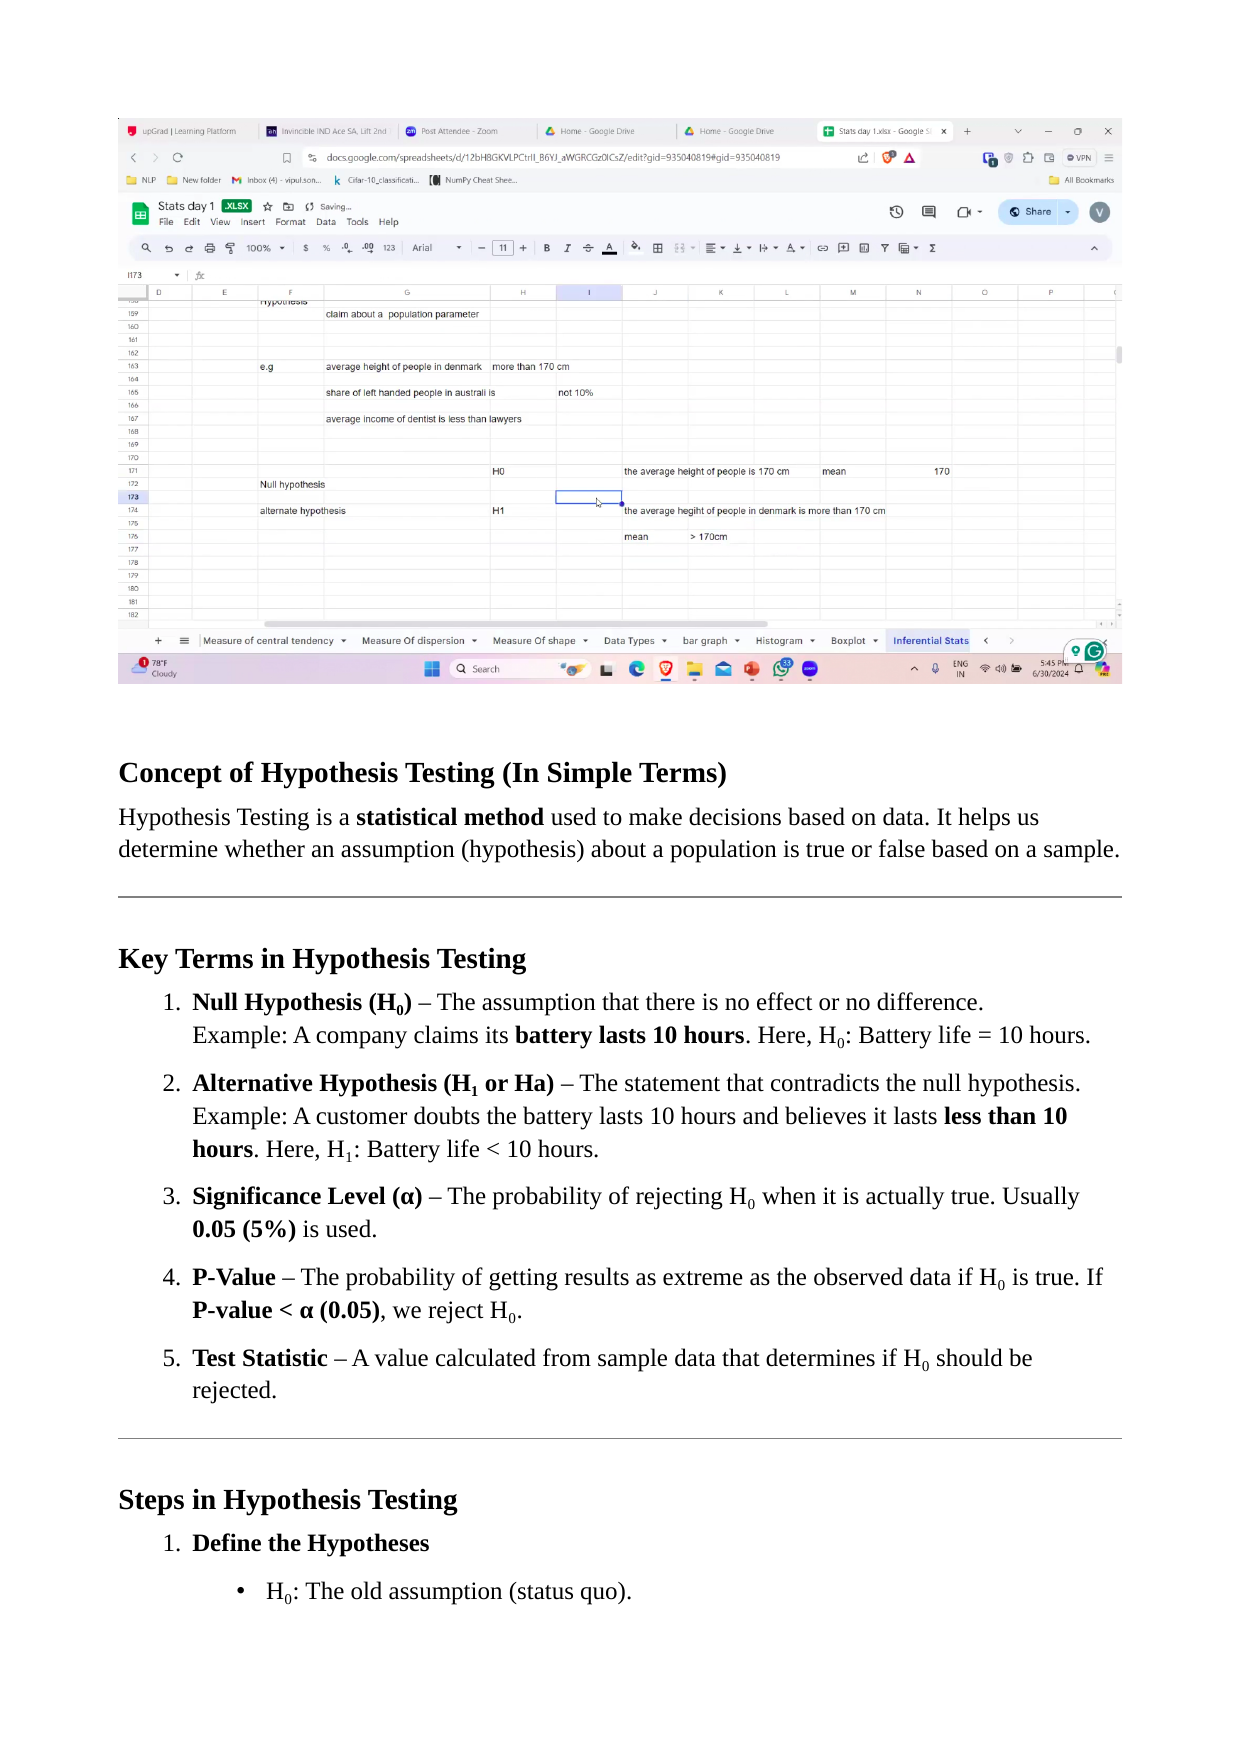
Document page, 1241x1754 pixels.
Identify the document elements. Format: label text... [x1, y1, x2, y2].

subtitle Steps in Hypothesis Testing [118, 1482, 1122, 1516]
text Hypothesis Testing is a statistical method used to make decisions based on data. It helps us determine whether an assumption (hypothesis) about a population is true or false based on a sample. [118, 802, 1122, 863]
list P-Value – The probability of getting results as extreme as the observed data if H₀ is true. If P-value < α (0.05), we reject H₀. [162, 1262, 1122, 1324]
subtitle Key Terms in Hypothesis Testing [118, 941, 1122, 974]
list Null Hypothesis (H₀) – The assumption that there is no effect or no difference. Example: A company claims its battery lasts 10 hours. Here, H₀: Battery life = 10 hours. [162, 987, 1122, 1049]
list Alternative Hypothesis (H₁ or Ha) – The statement that contradicts the null hypothesis. Example: A customer doubts the battery lasts 10 hours and believes it lasts less than 10 hours. Here, H₁: Battery life < 10 hours. [162, 1068, 1122, 1162]
subtitle Concept of Hypothesis Testing (In Simple Terms) [118, 756, 1122, 789]
list Test Statistic – A value calculated from sample data that determines if H₀ should be rejected. [162, 1343, 1122, 1404]
list Define the Hypotheses [162, 1528, 1122, 1557]
list Significance Level (α) – The probability of rejecting H₀ when it is actually true. Usually 0.05 (5%) is used. [162, 1181, 1122, 1243]
list H₀: The old assumption (status quo). [236, 1576, 1122, 1604]
picture [118, 118, 1123, 684]
